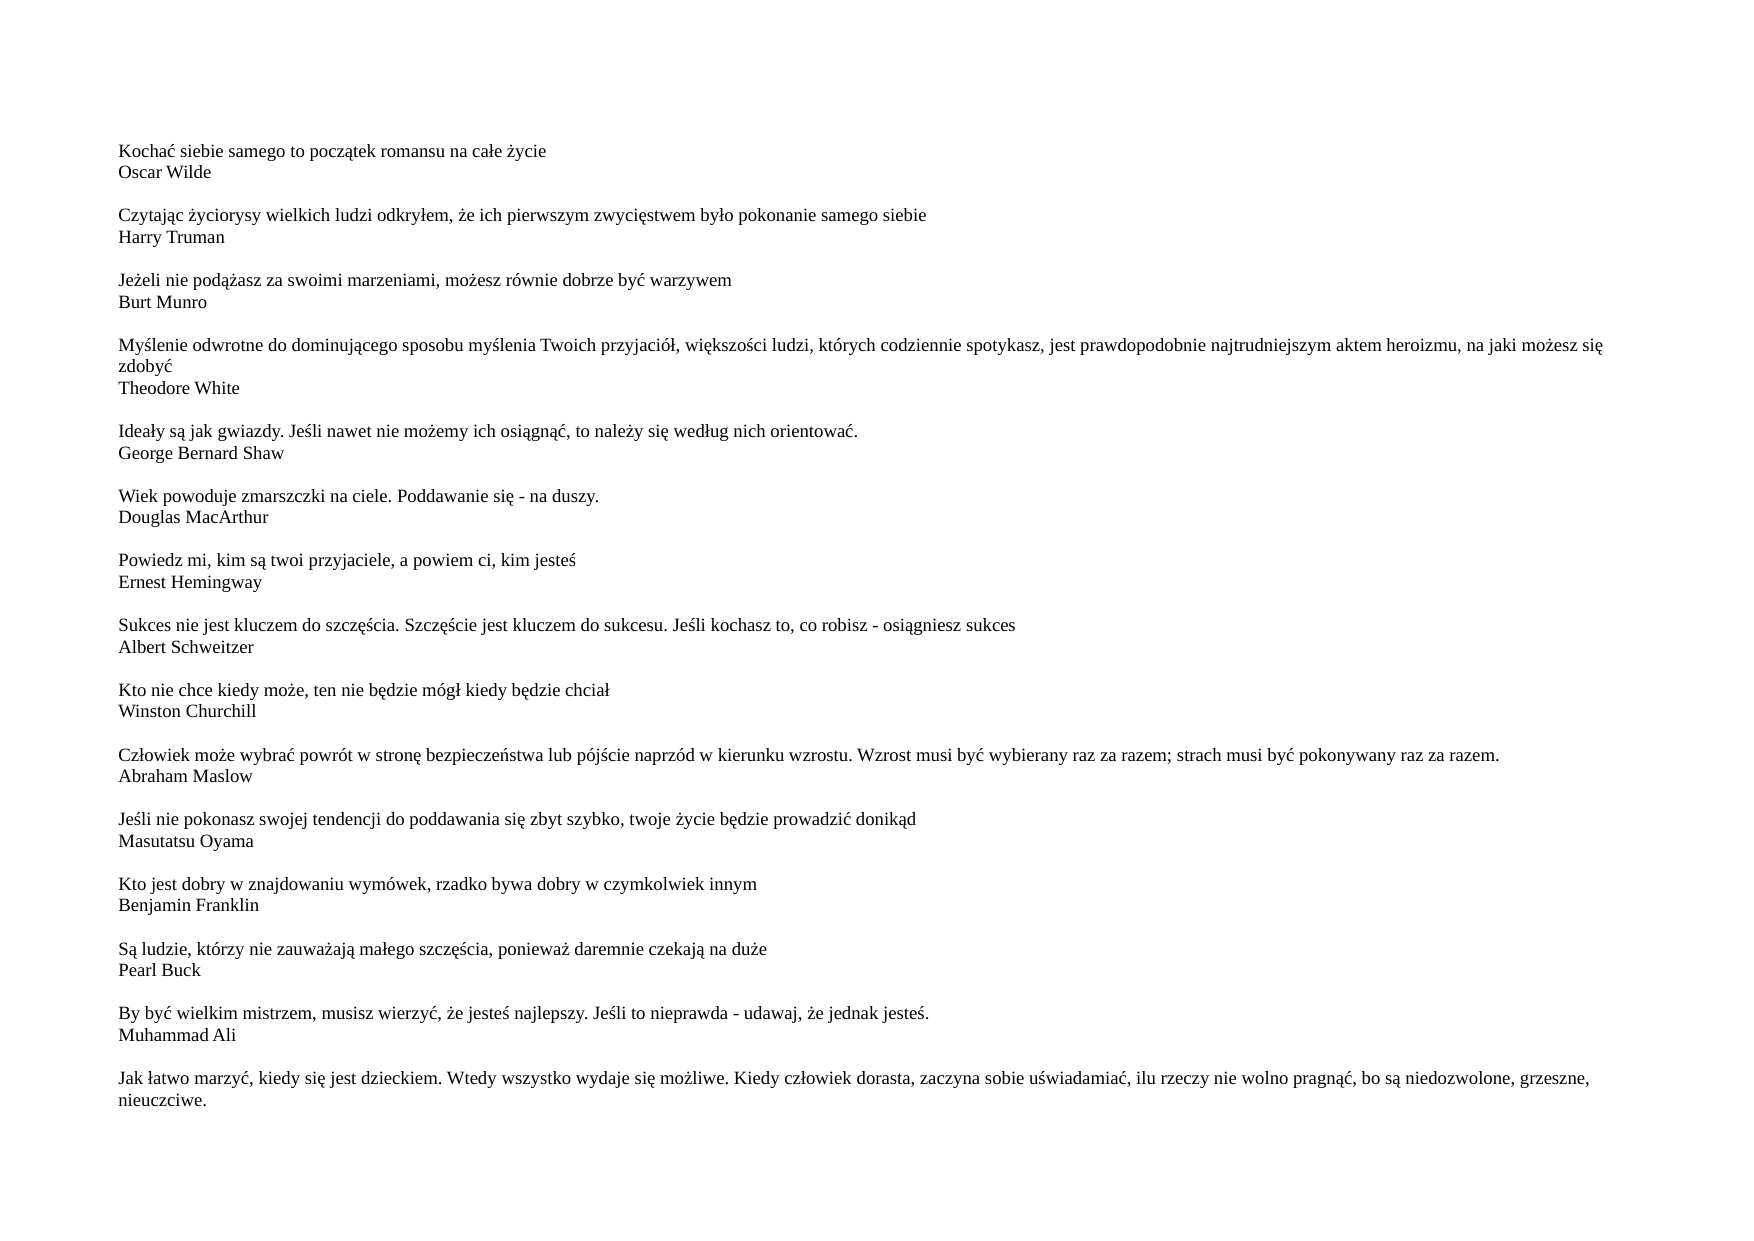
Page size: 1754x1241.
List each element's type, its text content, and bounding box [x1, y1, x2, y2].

text Muhammad Ali [118, 1024, 1636, 1045]
text By być wielkim mistrzem, musisz wierzyć, że jesteś najlepszy. Jeśli to nieprawda - udawaj, że jednak jesteś. [118, 1002, 1636, 1024]
text Jak łatwo marzyć, kiedy się jest dzieckiem. Wtedy wszystko wydaje się możliwe. Kiedy człowiek dorasta, zaczyna sobie uświadamiać, ilu rzeczy nie wolno pragnąć, bo są niedozwolone, grzeszne, nieuczciwe. [118, 1067, 1636, 1110]
text Powiedz mi, kim są twoi przyjaciele, a powiem ci, kim jesteś [118, 549, 1636, 571]
text Masutatsu Oyama [118, 830, 1636, 851]
text George Bernard Shaw [118, 442, 1636, 463]
text Wiek powoduje zmarszczki na ciele. Poddawanie się - na duszy. [118, 485, 1636, 506]
text Sukces nie jest kluczem do szczęścia. Szczęście jest kluczem do sukcesu. Jeśli kochasz to, co robisz - osiągniesz sukces [118, 614, 1636, 636]
text Są ludzie, którzy nie zauważają małego szczęścia, ponieważ daremnie czekają na duże [118, 937, 1636, 959]
text Jeżeli nie podążasz za swoimi marzeniami, możesz równie dobrze być warzywem [118, 269, 1636, 291]
text Kochać siebie samego to początek romansu na całe życie [118, 140, 1636, 161]
text Kto nie chce kiedy może, ten nie będzie mógł kiedy będzie chciał [118, 679, 1636, 700]
text Albert Schweitzer [118, 636, 1636, 657]
text Harry Truman [118, 226, 1636, 247]
text Jeśli nie pokonasz swojej tendencji do poddawania się zbyt szybko, twoje życie będzie prowadzić donikąd [118, 808, 1636, 830]
text Winston Churchill [118, 700, 1636, 722]
text Burt Munro [118, 291, 1636, 312]
text Benjamin Franklin [118, 894, 1636, 916]
text Kto jest dobry w znajdowaniu wymówek, rzadko bywa dobry w czymkolwiek innym [118, 873, 1636, 894]
text Myślenie odwrotne do dominującego sposobu myślenia Twoich przyjaciół, większości ludzi, których codziennie spotykasz, jest prawdopodobnie najtrudniejszym aktem heroizmu, na jaki możesz się zdobyć [118, 334, 1636, 377]
text Czytając życiorysy wielkich ludzi odkryłem, że ich pierwszym zwycięstwem było pokonanie samego siebie [118, 204, 1636, 226]
text Theodore White [118, 377, 1636, 398]
text Pearl Buck [118, 959, 1636, 981]
text Człowiek może wybrać powrót w stronę bezpieczeństwa lub pójście naprzód w kierunku wzrostu. Wzrost musi być wybierany raz za razem; strach musi być pokonywany raz za razem. [118, 743, 1636, 765]
text Ideały są jak gwiazdy. Jeśli nawet nie możemy ich osiągnąć, to należy się według nich orientować. [118, 420, 1636, 442]
text Ernest Hemingway [118, 571, 1636, 592]
text Oscar Wilde [118, 161, 1636, 183]
text Abraham Maslow [118, 765, 1636, 787]
text Douglas MacArthur [118, 506, 1636, 528]
